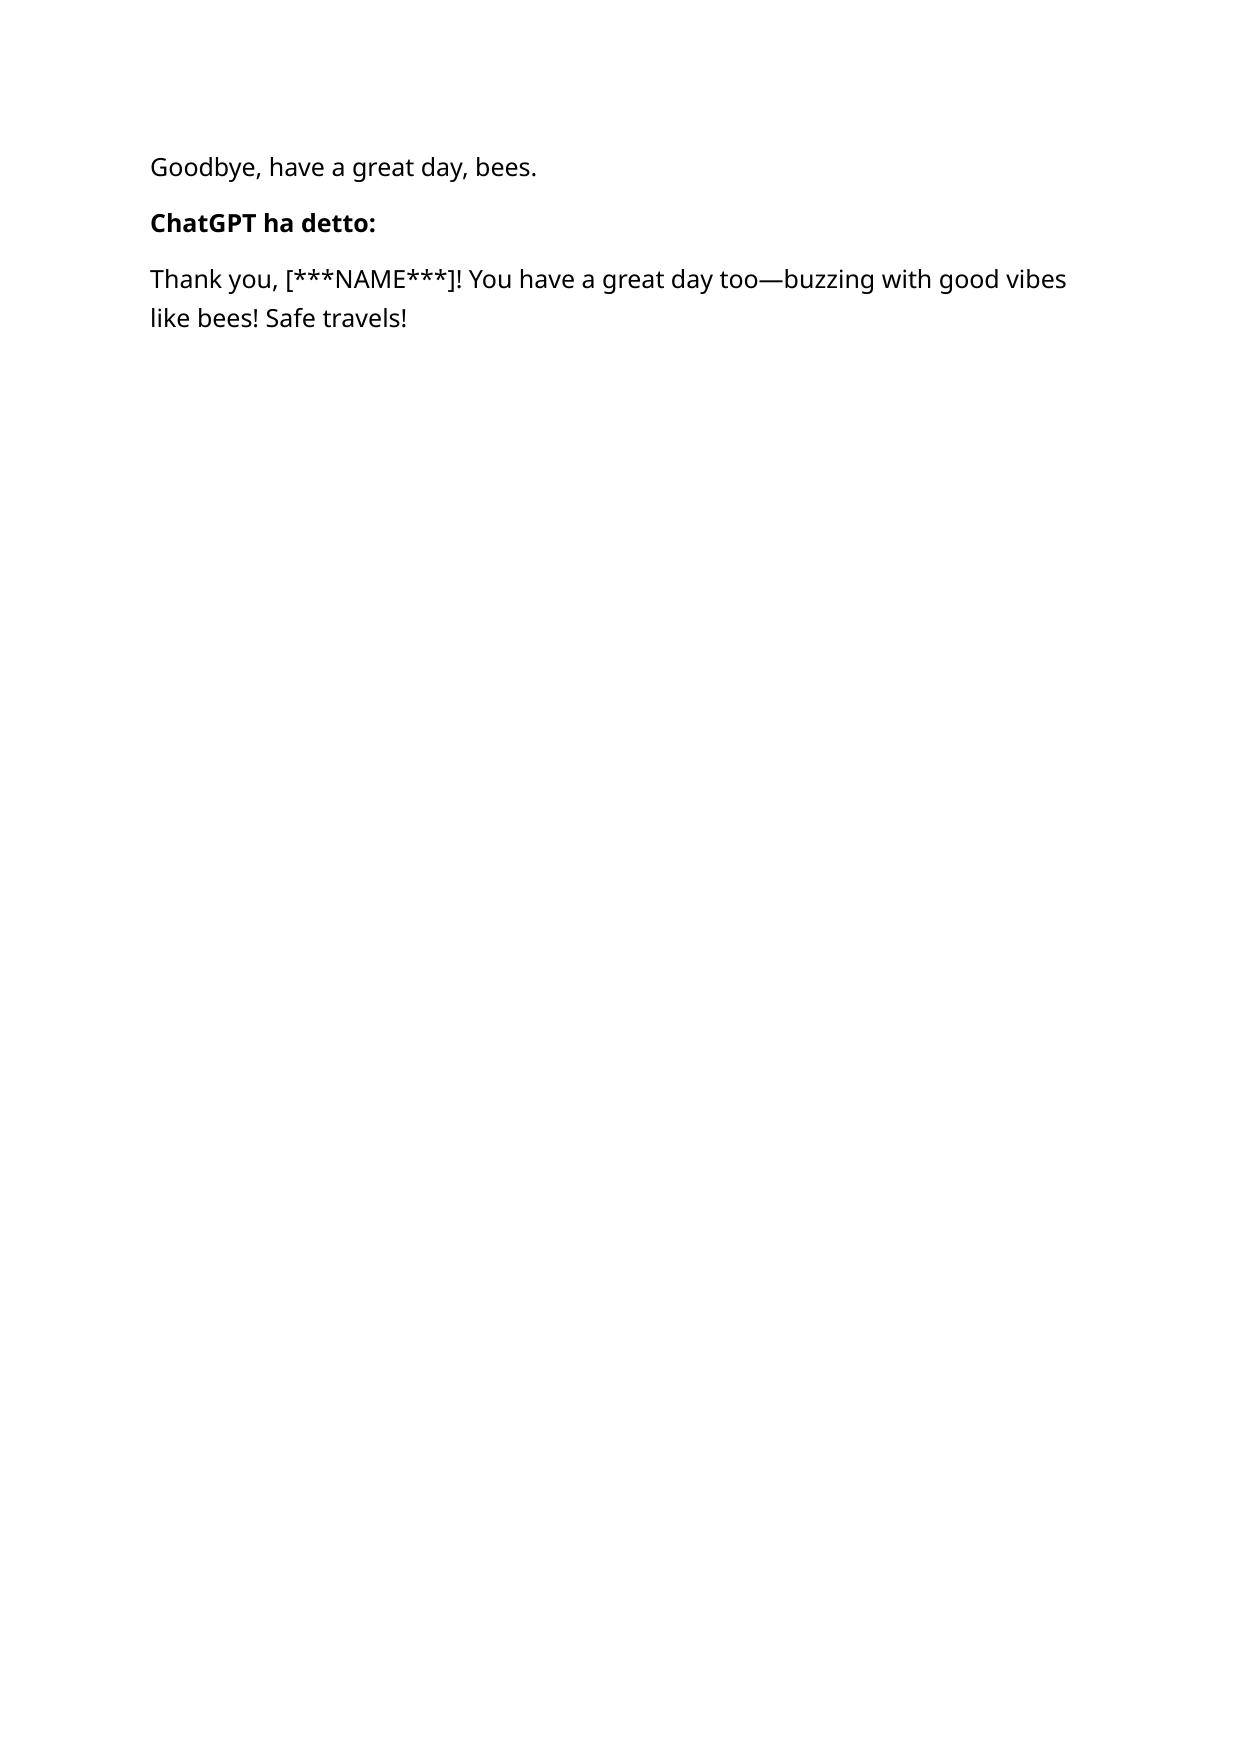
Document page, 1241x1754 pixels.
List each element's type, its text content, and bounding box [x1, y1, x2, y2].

text Goodbye, have a great day, bees. [150, 150, 1090, 184]
text Thank you, [***NAME***]! You have a great day too—buzzing with good vibes like bees! Safe travels! [150, 262, 1090, 335]
text ChatGPT ha detto: [150, 206, 1090, 240]
